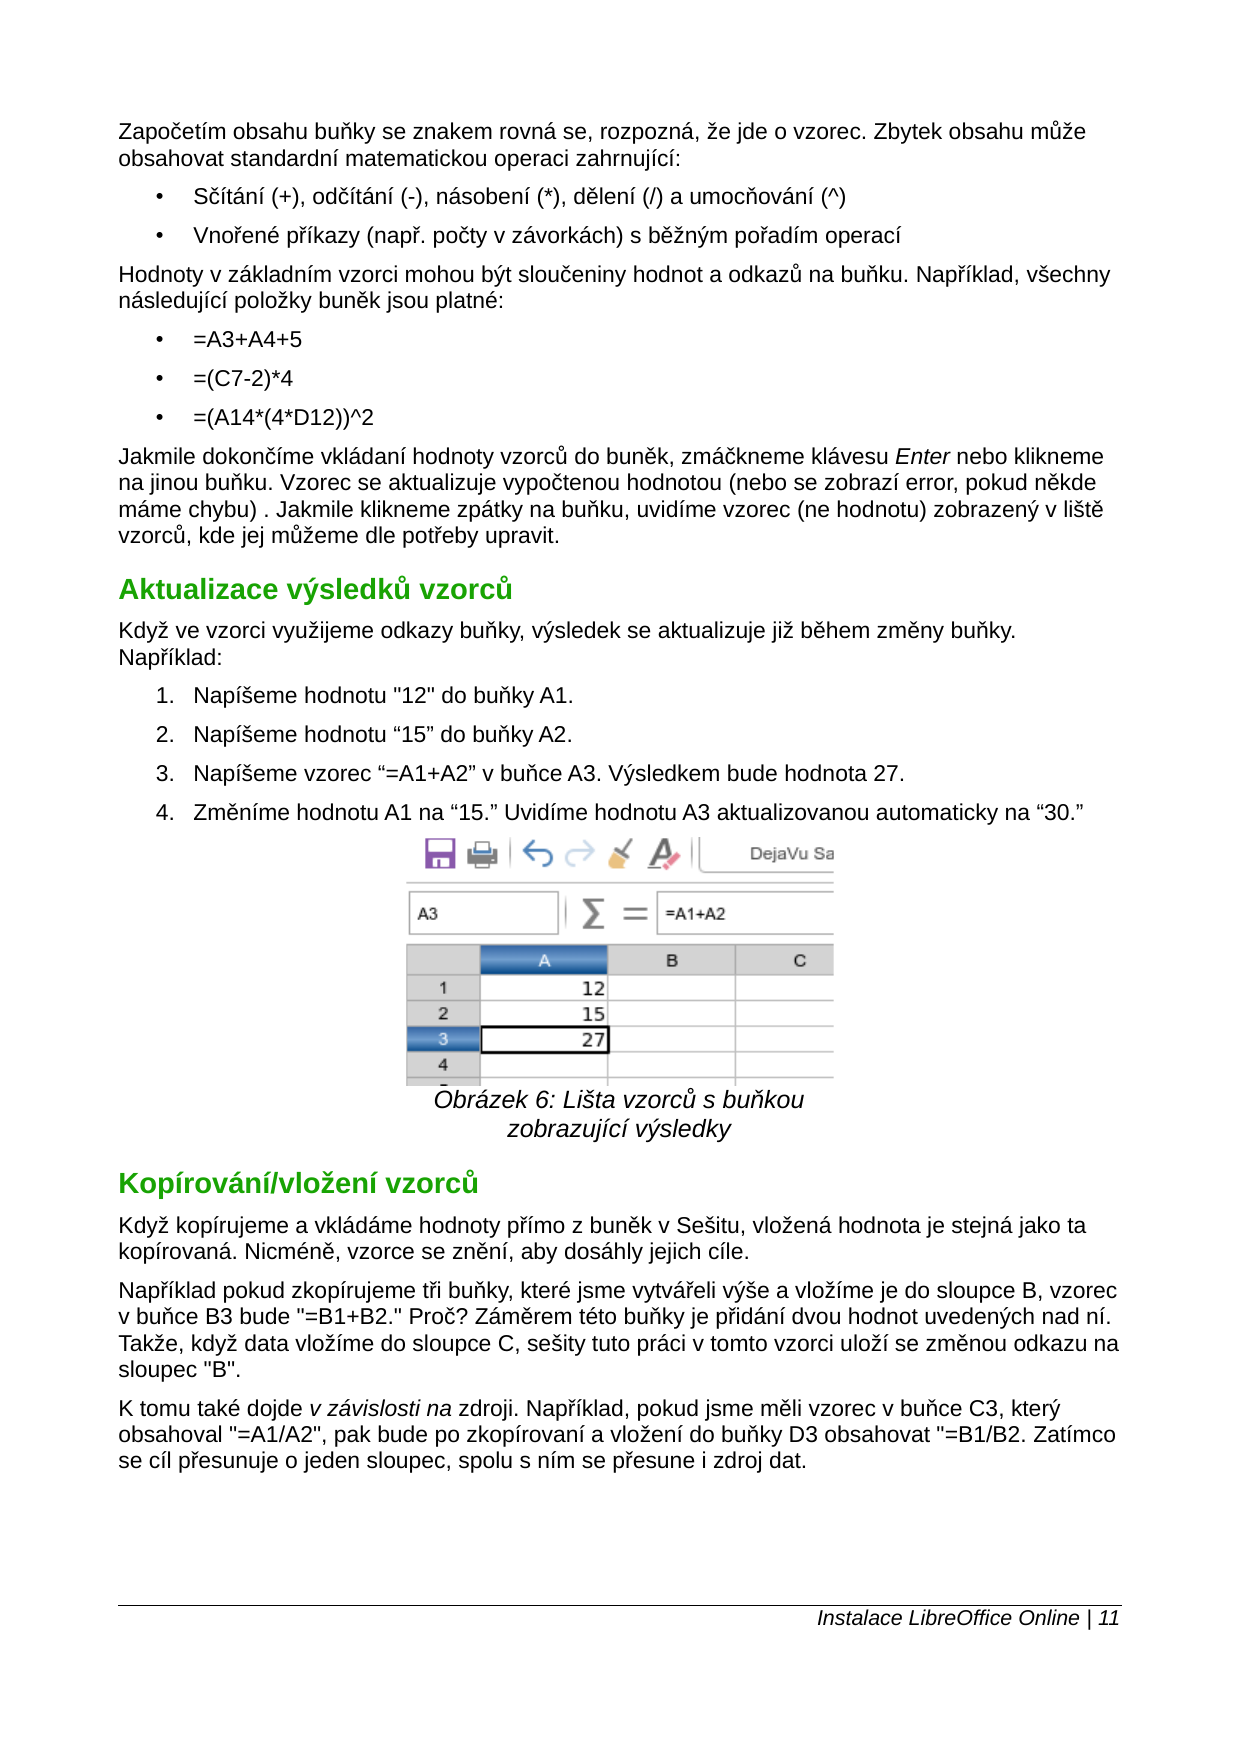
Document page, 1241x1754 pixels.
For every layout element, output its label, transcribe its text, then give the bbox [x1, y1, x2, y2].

list =A3+A4+5 [156, 326, 1122, 353]
picture [406, 837, 834, 1086]
text Když kopírujeme a vkládáme hodnoty přímo z buněk v Sešitu, vložená hodnota je stejná jako ta kopírovaná. Nicméně, vzorce se znění, aby dosáhly jejich cíle. [118, 1212, 1122, 1264]
list Vnořené příkazy (např. počty v závorkách) s běžným pořadím operací [156, 222, 1122, 248]
list =(A14*(4*D12))^2 [156, 404, 1122, 430]
list Napíšeme hodnotu “15” do buňky A2. [156, 721, 1122, 748]
list Změníme hodnotu A1 na “15.” Uvidíme hodnotu A3 aktualizovanou automaticky na “30.” [156, 799, 1122, 825]
list Napíšeme vzorec “=A1+A2” v buňce A3. Výsledkem bude hodnota 27. [156, 760, 1122, 786]
list =(C7-2)*4 [156, 365, 1122, 391]
text Obrázek 6: Lišta vzorců s buňkou zobrazující výsledky [397, 838, 843, 1143]
text Započetím obsahu buňky se znakem rovná se, rozpozná, že jde o vzorec. Zbytek obsahu může obsahovat standardní matematickou operaci zahrnující: [118, 118, 1122, 171]
subtitle Kopírování/vložení vzorců [118, 1166, 1122, 1200]
text Jakmile dokončíme vkládaní hodnoty vzorců do buněk, zmáčkneme klávesu Enter nebo klikneme na jinou buňku. Vzorec se aktualizuje vypočtenou hodnotou (nebo se zobrazí error, pokud někde máme chybu) . Jakmile klikneme zpátky na buňku, uvidíme vzorec (ne hodnotu) zobrazený v liště vzorců, kde jej můžeme dle potřeby upravit. [118, 443, 1122, 548]
text Například pokud zkopírujeme tři buňky, které jsme vytvářeli výše a vložíme je do sloupce B, vzorec v buňce B3 bude "=B1+B2." Proč? Záměrem této buňky je přidání dvou hodnot uvedených nad ní. Takže, když data vložíme do sloupce C, sešity tuto práci v tomto vzorci uloží se změnou odkazu na sloupec "B". [118, 1277, 1122, 1382]
list Sčítání (+), odčítání (-), násobení (*), dělení (/) a umocňování (^) [156, 183, 1122, 210]
list Napíšeme hodnotu "12" do buňky A1. [156, 682, 1122, 709]
subtitle Aktualizace výsledků vzorců [118, 572, 1122, 605]
text Hodnoty v základním vzorci mohou být sloučeniny hodnot a odkazů na buňku. Například, všechny následující položky buněk jsou platné: [118, 261, 1122, 314]
text Když ve vzorci využijeme odkazy buňky, výsledek se aktualizuje již během změny buňky. Například: [118, 617, 1122, 670]
text K tomu také dojde v závislosti na zdroji. Například, pokud jsme měli vzorec v buňce C3, který obsahoval "=A1/A2", pak bude po zkopírovaní a vložení do buňky D3 obsahovat "=B1/B2. Zatímco se cíl přesunuje o jeden sloupec, spolu s ním se přesune i zdroj dat. [118, 1395, 1122, 1474]
